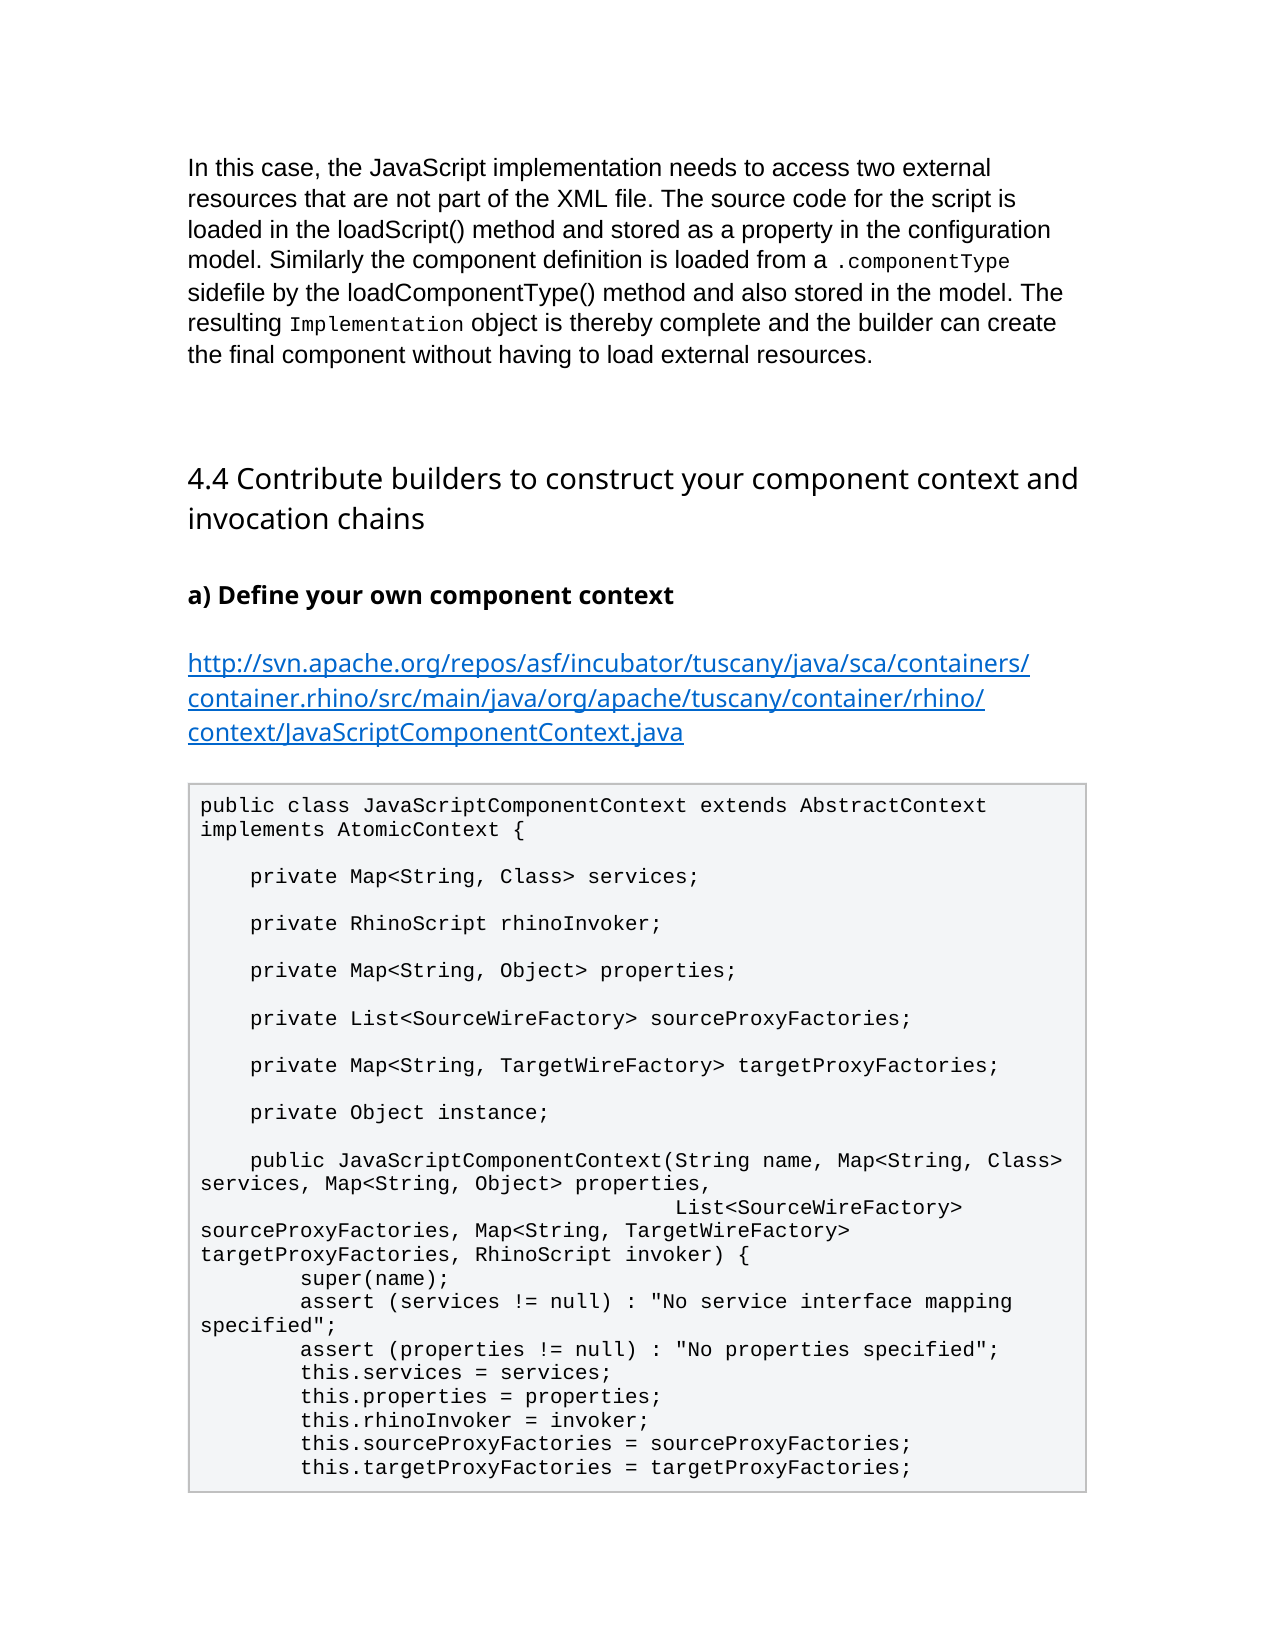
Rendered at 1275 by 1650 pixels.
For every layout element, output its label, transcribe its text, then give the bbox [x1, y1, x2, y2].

text assert (properties != null) : "No properties specified"; [190, 1326, 1085, 1350]
text public class JavaScriptComponentContext extends AbstractContext implements AtomicContext { [190, 785, 1085, 830]
text this.sourceProxyFactories = sourceProxyFactories; [190, 1421, 1085, 1444]
text private Object instance; [190, 1090, 1085, 1113]
text a) Define your own component context [187, 578, 1087, 612]
text super(name); [190, 1255, 1085, 1279]
text http://svn.apache.org/repos/asf/incubator/tuscany/java/sca/containers/container.rhino/src/main/java/org/apache/tuscany/container/rhino/context/JavaScriptComponentContext.java [187, 646, 1087, 748]
text this.targetProxyFactories = targetProxyFactories; [190, 1444, 1085, 1491]
text private List<SourceWireFactory> sourceProxyFactories; [190, 995, 1085, 1019]
text this.properties = properties; [190, 1373, 1085, 1397]
text List<SourceWireFactory> sourceProxyFactories, Map<String, TargetWireFactory> targetProxyFactories, RhinoScript invoker) { [190, 1184, 1085, 1255]
text this.services = services; [190, 1350, 1085, 1373]
text public JavaScriptComponentContext(String name, Map<String, Class> services, Map<String, Object> properties, [190, 1137, 1085, 1184]
text assert (services != null) : "No service interface mapping specified"; [190, 1279, 1085, 1326]
text private Map<String, Class> services; [190, 853, 1085, 877]
text In this case, the JavaScript implementation needs to access two external resources that are not part of the XML file. The source code for the script is loaded in the loadScript() method and stored as a property in the configuration model. Similarly the component definition is loaded from a .componentType sidefile by the loadComponentType() method and also stored in the model. The resulting Implementation object is thereby complete and the builder can create the final component without having to load external resources. [187, 150, 1087, 369]
text private RhinoScript rhinoInvoker; [190, 901, 1085, 924]
text private Map<String, TargetWireFactory> targetProxyFactories; [190, 1042, 1085, 1066]
text private Map<String, Object> properties; [190, 948, 1085, 972]
text this.rhinoInvoker = invoker; [190, 1397, 1085, 1421]
subtitle 4.4 Contribute builders to construct your component context and invocation chains [187, 458, 1087, 538]
